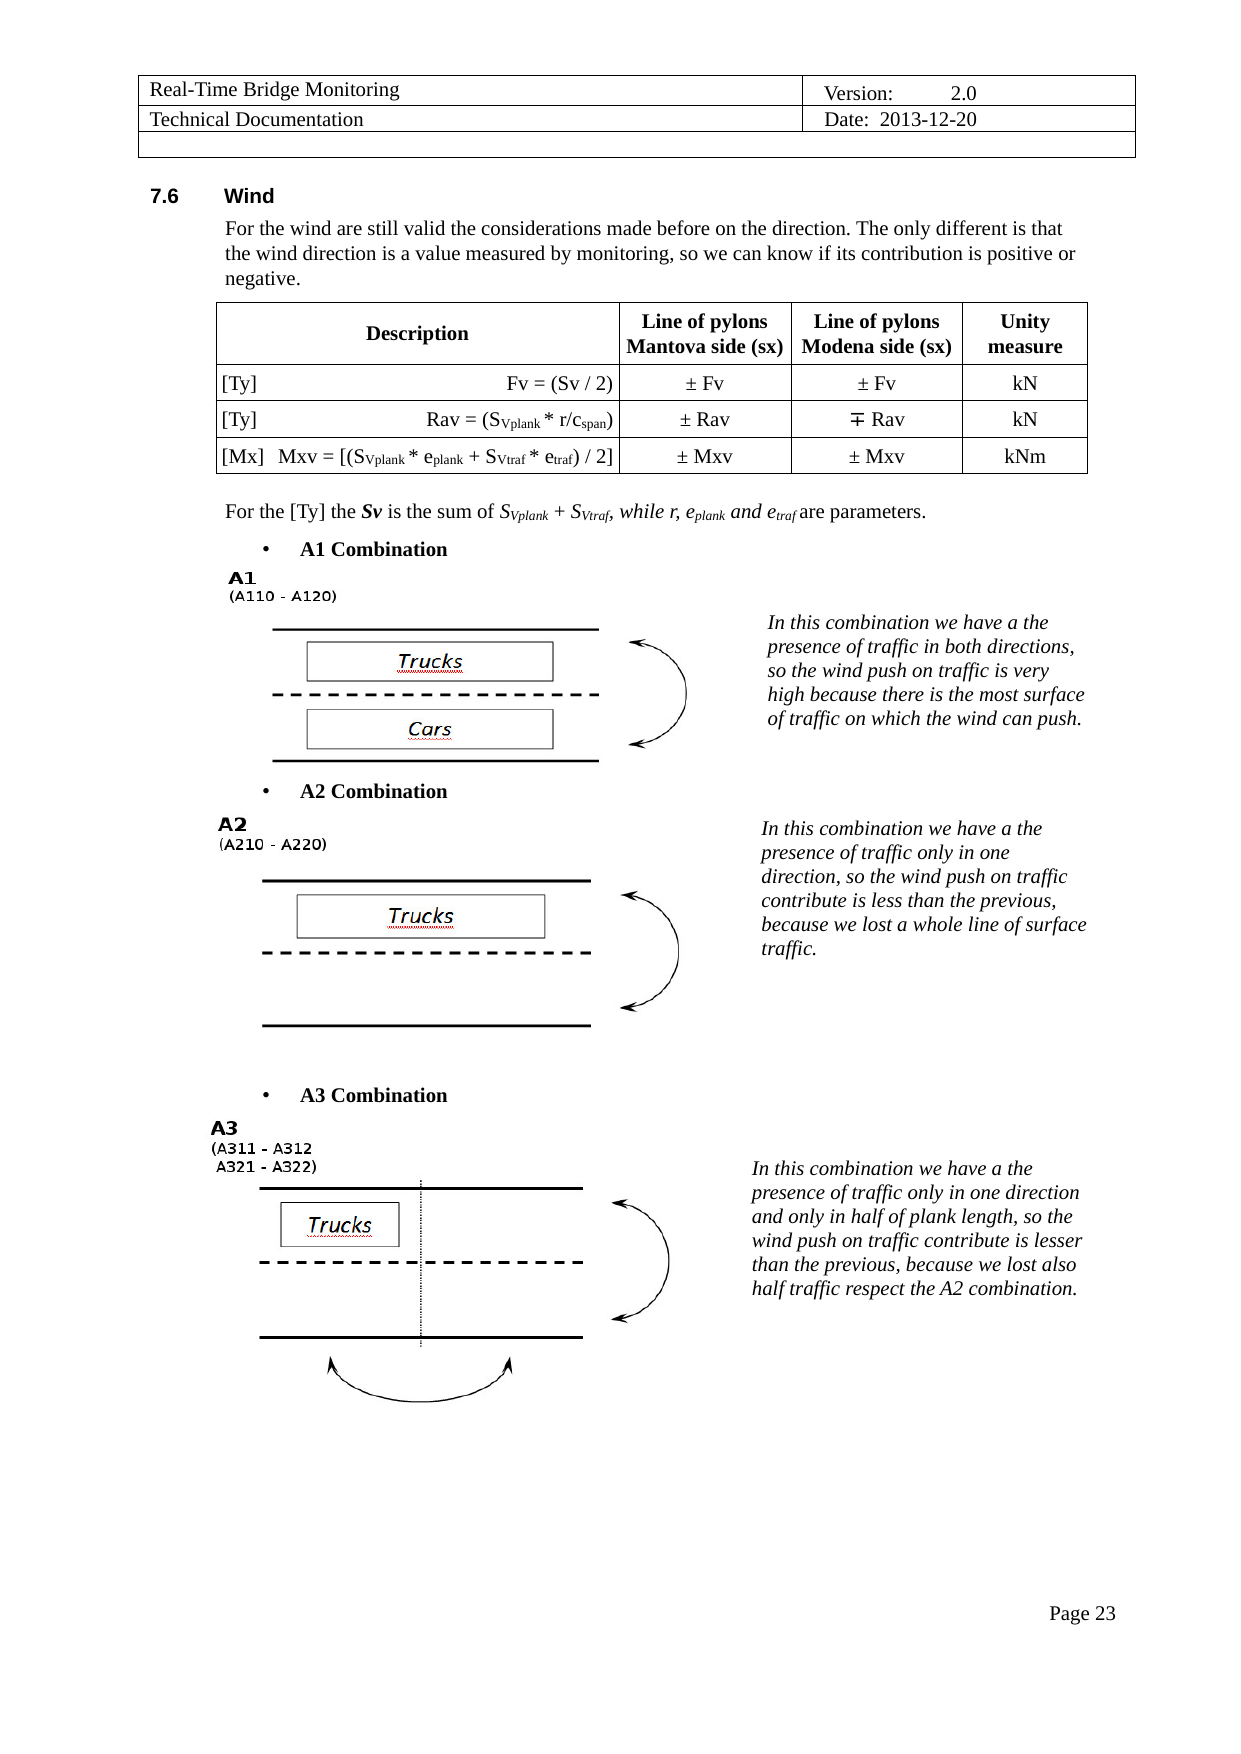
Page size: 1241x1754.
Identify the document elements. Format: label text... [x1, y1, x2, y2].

table_cell Mxv = [(SVplank * eplank + SVtraf * etraf) / 2] [272, 438, 619, 473]
table_cell kN [963, 365, 1087, 400]
table_cell Rav = (SVplank * r/cspan) [272, 401, 619, 437]
table_cell ± Fv [792, 365, 962, 400]
table_header Line of pylons Modena side (sx) [792, 303, 962, 364]
table_header Line of pylons Mantova side (sx) [620, 303, 791, 364]
table_header Description [217, 303, 619, 364]
text For the wind are still valid the considerations made before on the direction. The only different is that the wind direction is a value measured by monitoring, so we can know if its contribution is positive or negative. [225, 214, 1090, 289]
table_cell ± Mxv [620, 438, 791, 473]
picture [213, 812, 687, 1039]
table_cell [Mx] [217, 438, 272, 473]
table_cell kNm [963, 438, 1087, 473]
list A1 Combination [262, 536, 1090, 561]
table_cell Fv = (Sv / 2) [272, 365, 619, 400]
list A3 Combination [262, 1082, 1090, 1107]
subtitle Wind [150, 183, 1090, 208]
table_cell ± Mxv [792, 438, 962, 473]
list A2 Combination [262, 779, 1090, 803]
table_cell [Ty] [217, 401, 272, 437]
table_cell kN [963, 401, 1087, 437]
table_header Unity measure [963, 303, 1087, 364]
text In this combination we have a the presence of traffic only in one direction and only in half of plank length, so the wind push on traffic contribute is lesser than the previous, because we lost also half traffic respect the A2 combination. [677, 1156, 1090, 1300]
picture [220, 564, 693, 769]
picture [204, 1111, 677, 1409]
table_cell [Ty] [217, 365, 272, 400]
table_cell ± Fv [620, 365, 791, 400]
text In this combination we have a the presence of traffic only in one direction, so the wind push on traffic contribute is less than the previous, because we lost a whole line of surface traffic. [687, 816, 1090, 960]
table_cell ∓ Rav [792, 401, 962, 437]
text In this combination we have a the presence of traffic in both directions, so the wind push on traffic is very high because there is the most surface of traffic on which the wind can push. [693, 610, 1090, 730]
text For the [Ty] the Sv is the sum of SVplank + SVtraf, while r, eplank and etraf are parameters. [225, 498, 1090, 523]
table_cell ± Rav [620, 401, 791, 437]
